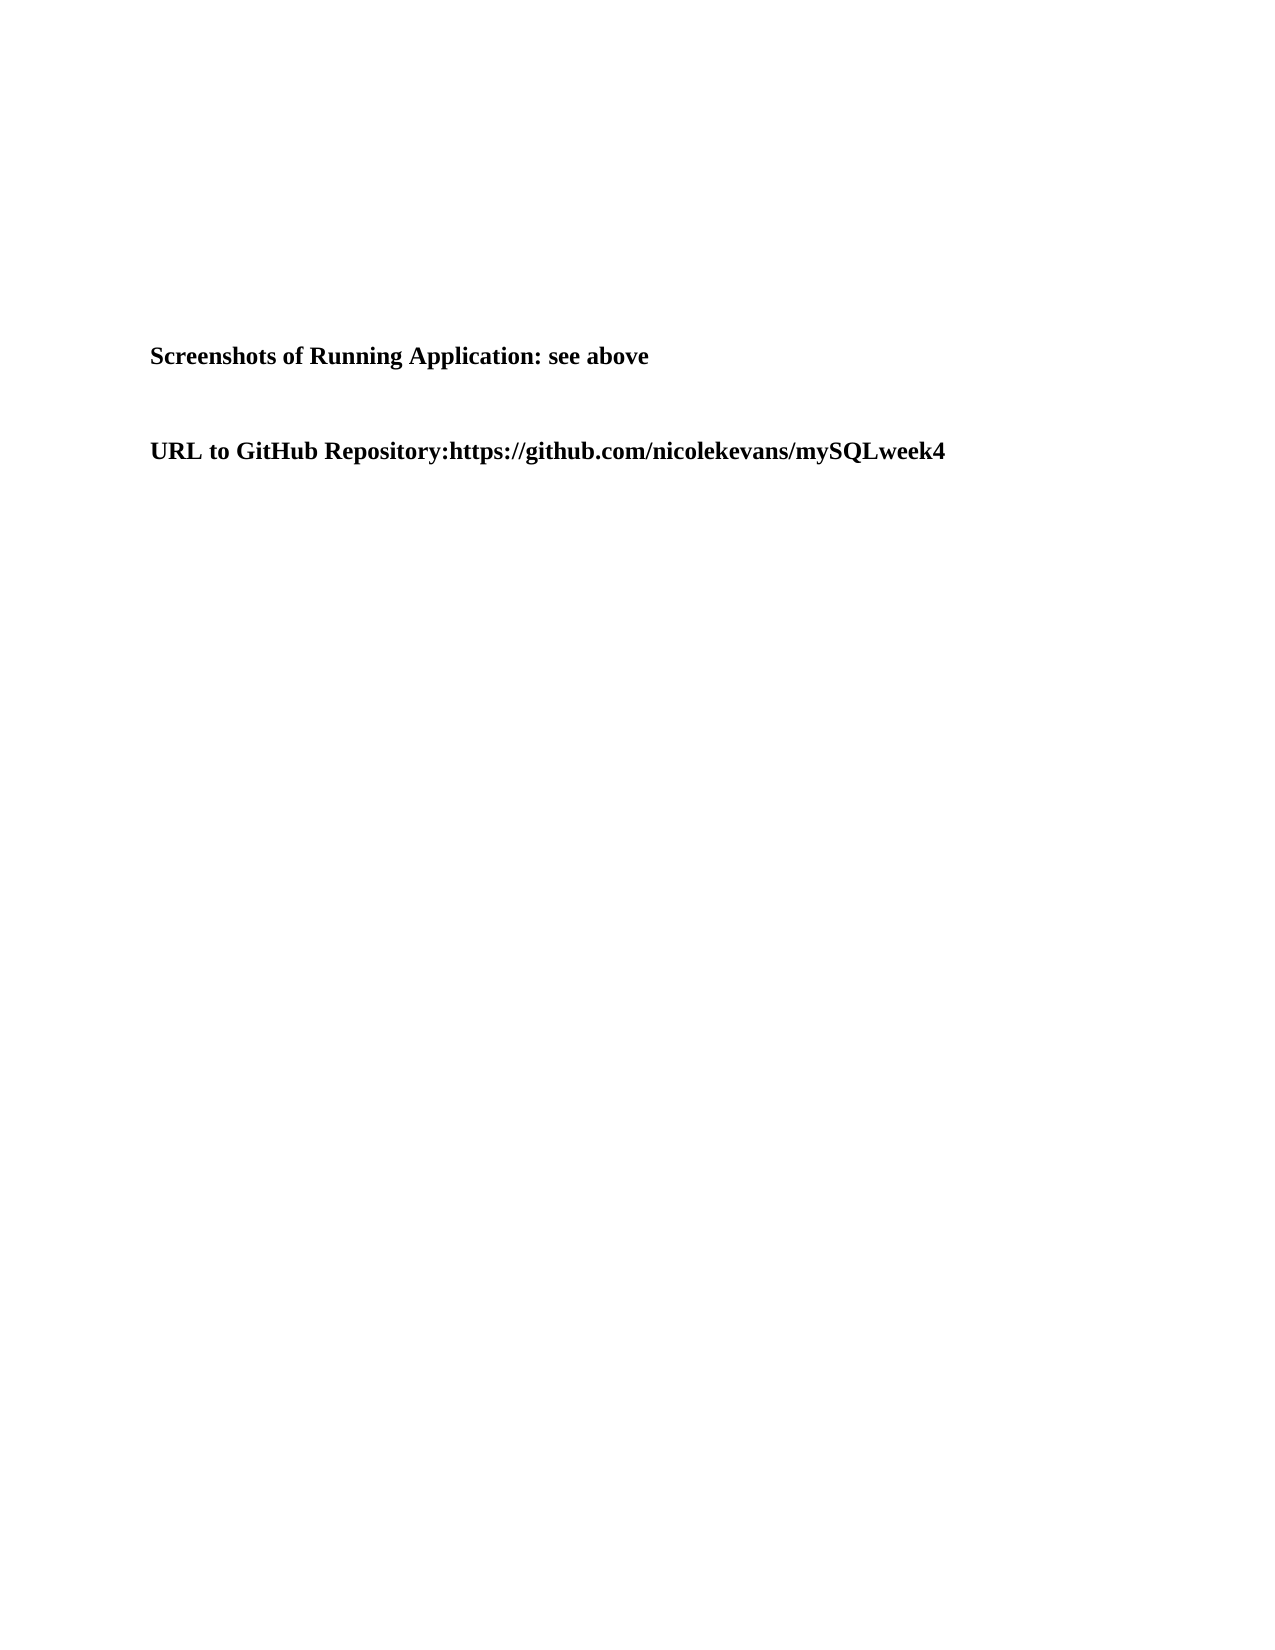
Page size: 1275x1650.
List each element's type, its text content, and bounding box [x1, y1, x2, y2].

table_cell [150, 198, 1125, 245]
table_cell [150, 245, 1125, 293]
text Screenshots of Running Application: see above [150, 341, 1125, 369]
text URL to GitHub Repository:https://github.com/nicolekevans/mySQLweek4 [150, 436, 1125, 465]
table_cell [150, 150, 1125, 198]
